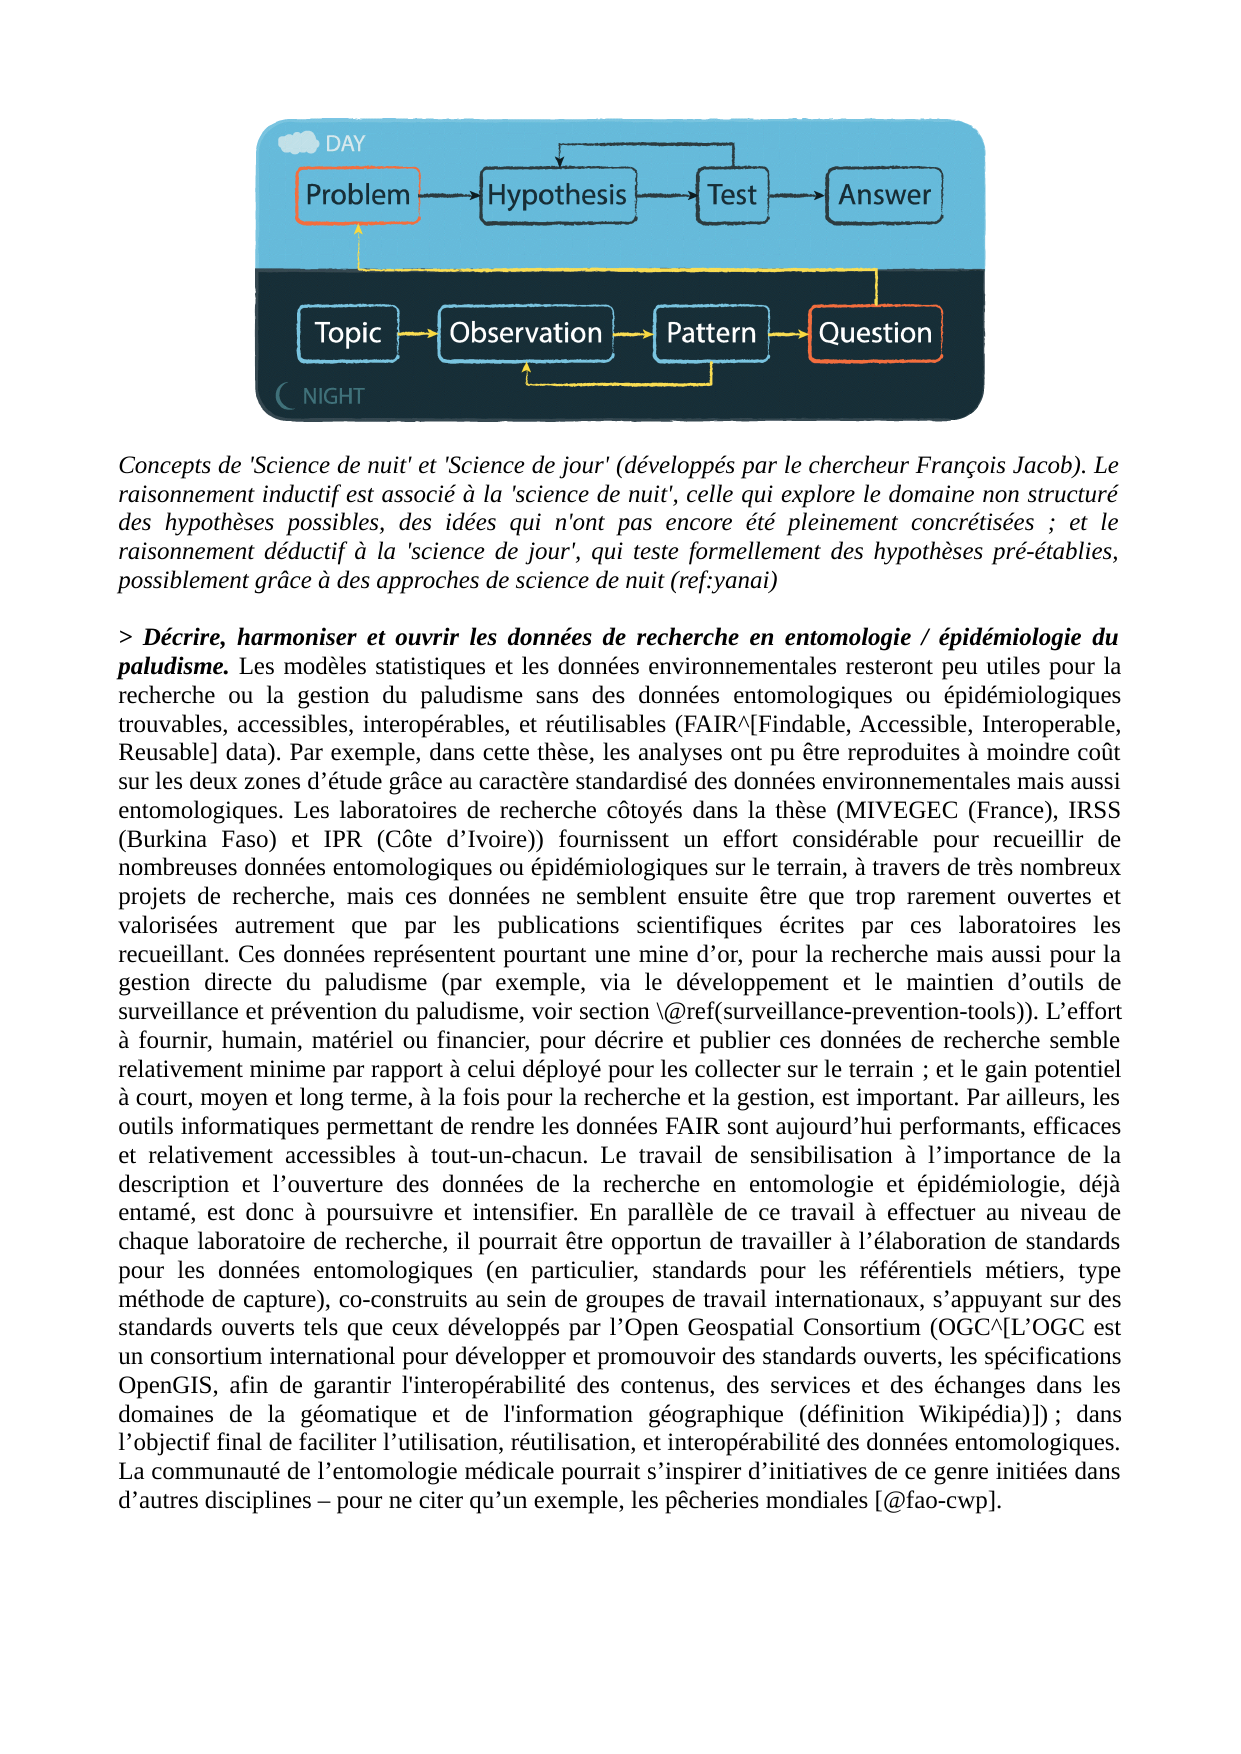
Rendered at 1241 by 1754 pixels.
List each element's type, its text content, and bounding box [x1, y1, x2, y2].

text > Décrire, harmoniser et ouvrir les données de recherche en entomologie / épidémiologie du paludisme. Les modèles statistiques et les données environnementales resteront peu utiles pour la recherche ou la gestion du paludisme sans des données entomologiques ou épidémiologiques trouvables, accessibles, interopérables, et réutilisables (FAIR^[Findable, Accessible, Interoperable, Reusable] data). Par exemple, dans cette thèse, les analyses ont pu être reproduites à moindre coût sur les deux zones d’étude grâce au caractère standardisé des données environnementales mais aussi entomologiques. Les laboratoires de recherche côtoyés dans la thèse (MIVEGEC (France), IRSS (Burkina Faso) et IPR (Côte d’Ivoire)) fournissent un effort considérable pour recueillir de nombreuses données entomologiques ou épidémiologiques sur le terrain, à travers de très nombreux projets de recherche, mais ces données ne semblent ensuite être que trop rarement ouvertes et valorisées autrement que par les publications scientifiques écrites par ces laboratoires les recueillant. Ces données représentent pourtant une mine d’or, pour la recherche mais aussi pour la gestion directe du paludisme (par exemple, via le développement et le maintien d’outils de surveillance et prévention du paludisme, voir section \@ref(surveillance-prevention-tools)). L’effort à fournir, humain, matériel ou financier, pour décrire et publier ces données de recherche semble relativement minime par rapport à celui déployé pour les collecter sur le terrain ; et le gain potentiel à court, moyen et long terme, à la fois pour la recherche et la gestion, est important. Par ailleurs, les outils informatiques permettant de rendre les données FAIR sont aujourd’hui performants, efficaces et relativement accessibles à tout-un-chacun. Le travail de sensibilisation à l’importance de la description et l’ouverture des données de la recherche en entomologie et épidémiologie, déjà entamé, est donc à poursuivre et intensifier. En parallèle de ce travail à effectuer au niveau de chaque laboratoire de recherche, il pourrait être opportun de travailler à l’élaboration de standards pour les données entomologiques (en particulier, standards pour les référentiels métiers, type méthode de capture), co-construits au sein de groupes de travail internationaux, s’appuyant sur des standards ouverts tels que ceux développés par l’Open Geospatial Consortium (OGC^[L’OGC est un consortium international pour développer et promouvoir des standards ouverts, les spécifications OpenGIS, afin de garantir l'interopérabilité des contenus, des services et des échanges dans les domaines de la géomatique et de l'information géographique (définition Wikipédia)]) ; dans l’objectif final de faciliter l’utilisation, réutilisation, et interopérabilité des données entomologiques. La communauté de l’entomologie médicale pourrait s’inspirer d’initiatives de ce genre initiées dans d’autres disciplines – pour ne citer qu’un exemple, les pêcheries mondiales [@fao-cwp]. [118, 622, 1122, 1514]
picture [254, 118, 986, 422]
text Concepts de 'Science de nuit' et 'Science de jour' (développés par le chercheur François Jacob). Le raisonnement inductif est associé à la 'science de nuit', celle qui explore le domaine non structuré des hypothèses possibles, des idées qui n'ont pas encore été pleinement concrétisées ; et le raisonnement déductif à la 'science de jour', qui teste formellement des hypothèses pré-établies, possiblement grâce à des approches de science de nuit (ref:yanai) [118, 450, 1122, 594]
